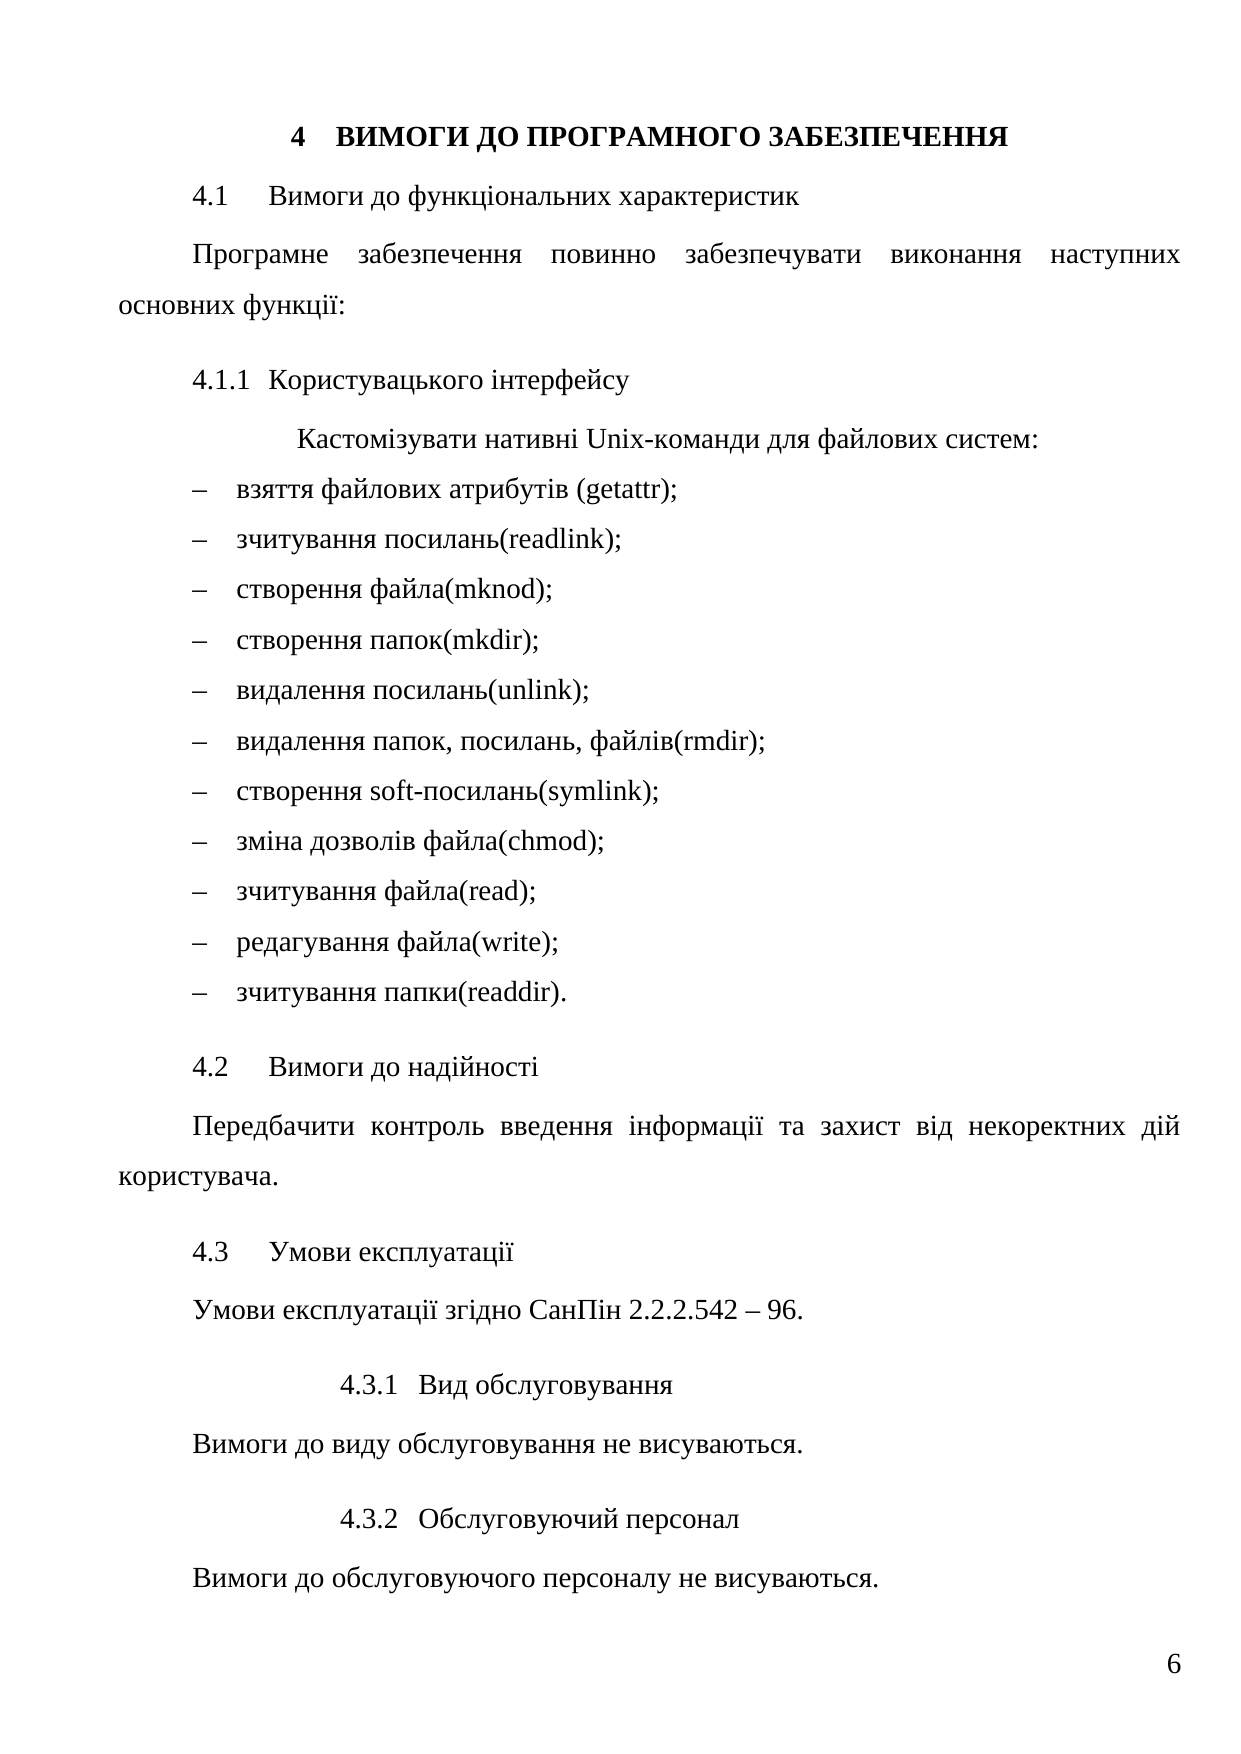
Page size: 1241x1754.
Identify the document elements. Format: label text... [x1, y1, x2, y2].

list зчитування файла(read); [192, 873, 1181, 907]
text Передбачити контроль введення інформації та захист від некоректних дій користувача. [118, 1108, 1181, 1192]
subtitle Вимоги до надійності [118, 1049, 1181, 1083]
list створення soft-посилань(symlink); [192, 773, 1181, 806]
list зчитування папки(readdir). [192, 974, 1181, 1008]
list зміна дозволів файла(chmod); [192, 823, 1181, 857]
text Вимоги до виду обслуговування не висуваються. [118, 1426, 1181, 1459]
list редагування файла(write); [192, 924, 1181, 957]
list видалення папок, посилань, файлів(rmdir); [192, 723, 1181, 756]
list видалення посилань(unlink); [192, 672, 1181, 706]
list створення файла(mknod); [192, 572, 1181, 605]
text Програмне забезпечення повинно забезпечувати виконання наступних основних функції: [118, 237, 1181, 320]
list взяття файлових атрибутів (getattr); [192, 471, 1181, 504]
subtitle Обслуговуючий персонал [266, 1501, 1181, 1535]
list створення папок(mkdir); [192, 622, 1181, 656]
text Кастомізувати нативні Unix-команди для файлових систем: [297, 421, 1181, 454]
text Умови експлуатації згідно СанПін 2.2.2.542 – 96. [118, 1292, 1181, 1326]
subtitle Вимоги до функціональних характеристик [118, 178, 1181, 212]
subtitle Умови експлуатації [118, 1234, 1181, 1267]
text Вимоги до обслуговуючого персоналу не висуваються. [118, 1560, 1181, 1593]
list зчитування посилань(readlink); [192, 521, 1181, 555]
subtitle Вид обслуговування [266, 1367, 1181, 1401]
subtitle Користувацького інтерфейсу [118, 362, 1181, 396]
subtitle Вимоги до програмного забезпечення [118, 119, 1181, 153]
